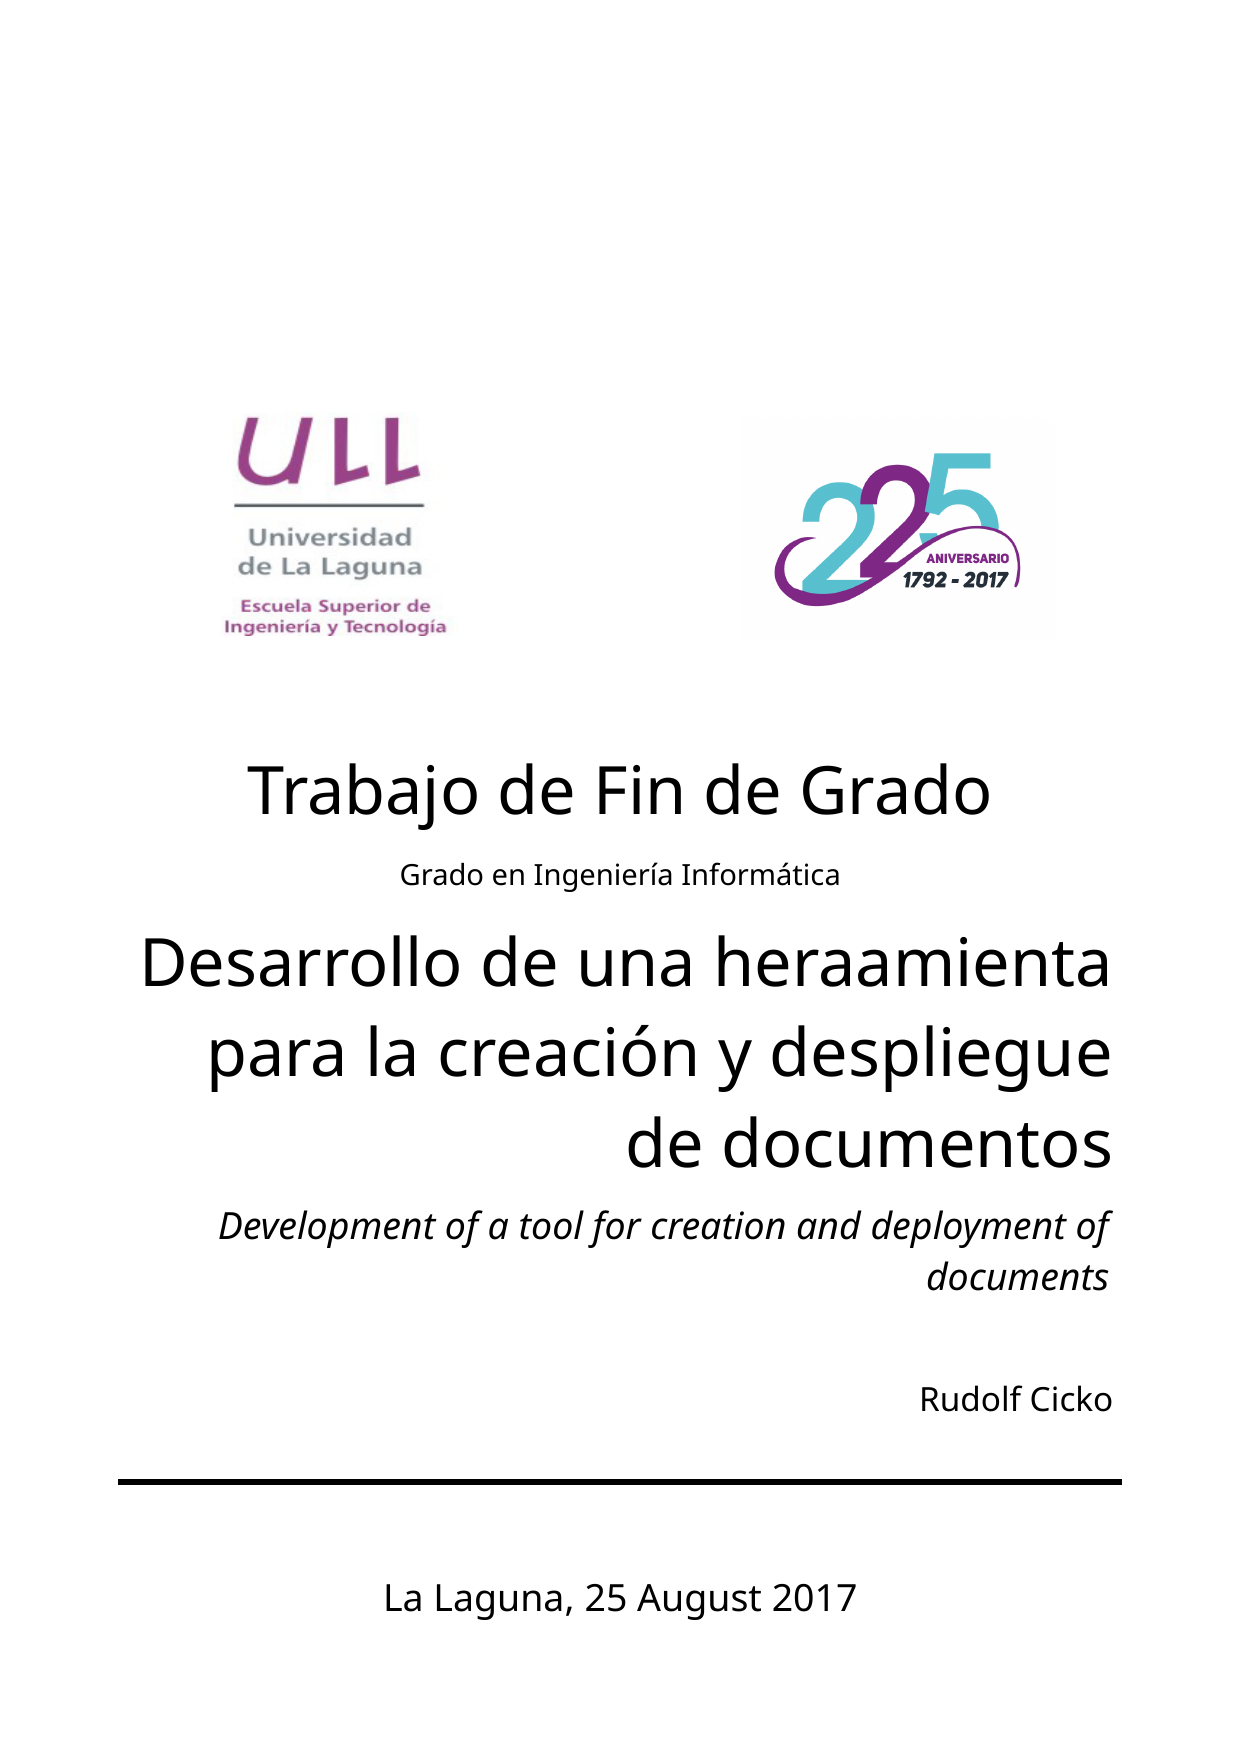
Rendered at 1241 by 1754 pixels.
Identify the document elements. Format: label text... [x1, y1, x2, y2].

text Trabajo de Fin de Grado [127, 743, 1113, 834]
picture [220, 412, 458, 636]
text La Laguna, 25 August 2017 [118, 1571, 1122, 1622]
picture [739, 418, 1055, 641]
text Grado en Ingeniería Informática [127, 842, 1113, 894]
text Rudolf Cicko [127, 1368, 1113, 1413]
text Desarrollo de una heraamienta para la creación y despliegue de documentos [127, 906, 1113, 1179]
text Development of a tool for creation and deployment of documents [127, 1191, 1113, 1293]
